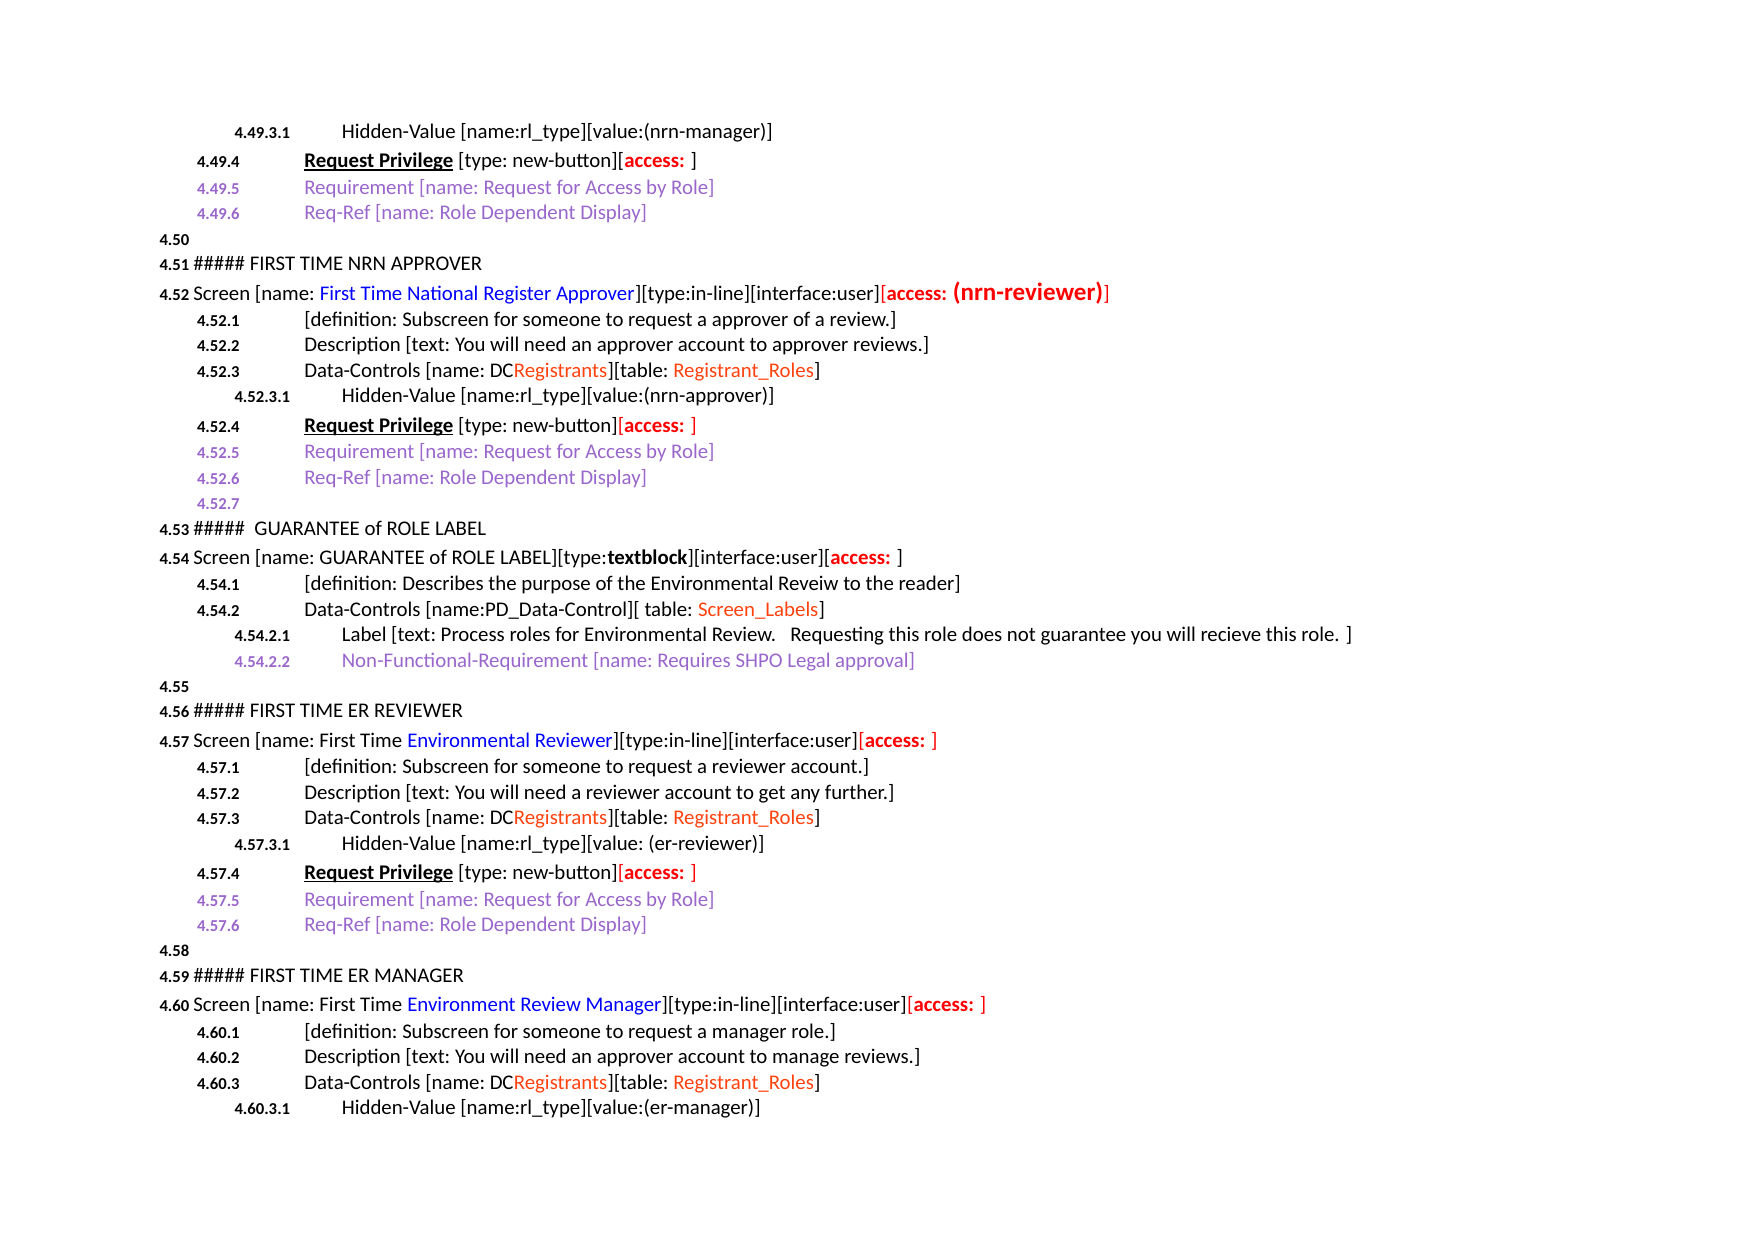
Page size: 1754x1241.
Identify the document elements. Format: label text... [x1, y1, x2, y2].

list Screen [name: First Time National Register Approver][type:in-line][interface:user][access: (nrn-reviewer)] [156, 276, 1636, 306]
list ##### FIRST TIME ER MANAGER [156, 962, 1636, 987]
list Data-Controls [name: DCRegistrants][table: Registrant_Roles] [193, 804, 1636, 830]
list Description [text: You will need an approver account to approver reviews.] [193, 332, 1636, 357]
list [definition: Describes the purpose of the Environmental Reveiw to the reader] [193, 571, 1636, 596]
list Request Privilege [type: new-button][access: ] [193, 143, 1636, 174]
list Data-Controls [name:PD_Data-Control][ table: Screen_Labels] [193, 596, 1636, 621]
list Non-Functional-Requirement [name: Requires SHPO Legal approval] [231, 647, 1636, 672]
list ##### FIRST TIME NRN APPROVER [156, 250, 1636, 276]
list Requirement [name: Request for Access by Role] [193, 886, 1636, 911]
list Screen [name: First Time Environment Review Manager][type:in-line][interface:user][access: ] [156, 987, 1636, 1018]
list Req-Ref [name: Role Dependent Display] [193, 199, 1636, 225]
list Requirement [name: Request for Access by Role] [193, 438, 1636, 464]
list Hidden-Value [name:rl_type][value: (er-reviewer)] [231, 830, 1636, 855]
list Hidden-Value [name:rl_type][value:(er-manager)] [231, 1094, 1636, 1120]
list Request Privilege [type: new-button][access: ] [193, 408, 1636, 438]
list [definition: Subscreen for someone to request a manager role.] [193, 1018, 1636, 1043]
list Data-Controls [name: DCRegistrants][table: Registrant_Roles] [193, 357, 1636, 382]
list [definition: Subscreen for someone to request a approver of a review.] [193, 306, 1636, 332]
list [definition: Subscreen for someone to request a reviewer account.] [193, 754, 1636, 779]
list Req-Ref [name: Role Dependent Display] [193, 464, 1636, 489]
list Hidden-Value [name:rl_type][value:(nrn-manager)] [231, 118, 1636, 143]
list Description [text: You will need a reviewer account to get any further.] [193, 779, 1636, 804]
list Req-Ref [name: Role Dependent Display] [193, 911, 1636, 937]
list ##### GUARANTEE of ROLE LABEL [156, 515, 1636, 540]
list Requirement [name: Request for Access by Role] [193, 174, 1636, 199]
list Screen [name: GUARANTEE of ROLE LABEL][type:textblock][interface:user][access: ] [156, 540, 1636, 571]
list Label [text: Process roles for Environmental Review. Requesting this role does not guarantee you will recieve this role. ] [231, 621, 1636, 647]
list Description [text: You will need an approver account to manage reviews.] [193, 1043, 1636, 1069]
list Hidden-Value [name:rl_type][value:(nrn-approver)] [231, 382, 1636, 408]
list Screen [name: First Time Environmental Reviewer][type:in-line][interface:user][access: ] [156, 723, 1636, 754]
list Data-Controls [name: DCRegistrants][table: Registrant_Roles] [193, 1069, 1636, 1094]
list ##### FIRST TIME ER REVIEWER [156, 698, 1636, 723]
list Request Privilege [type: new-button][access: ] [193, 855, 1636, 886]
